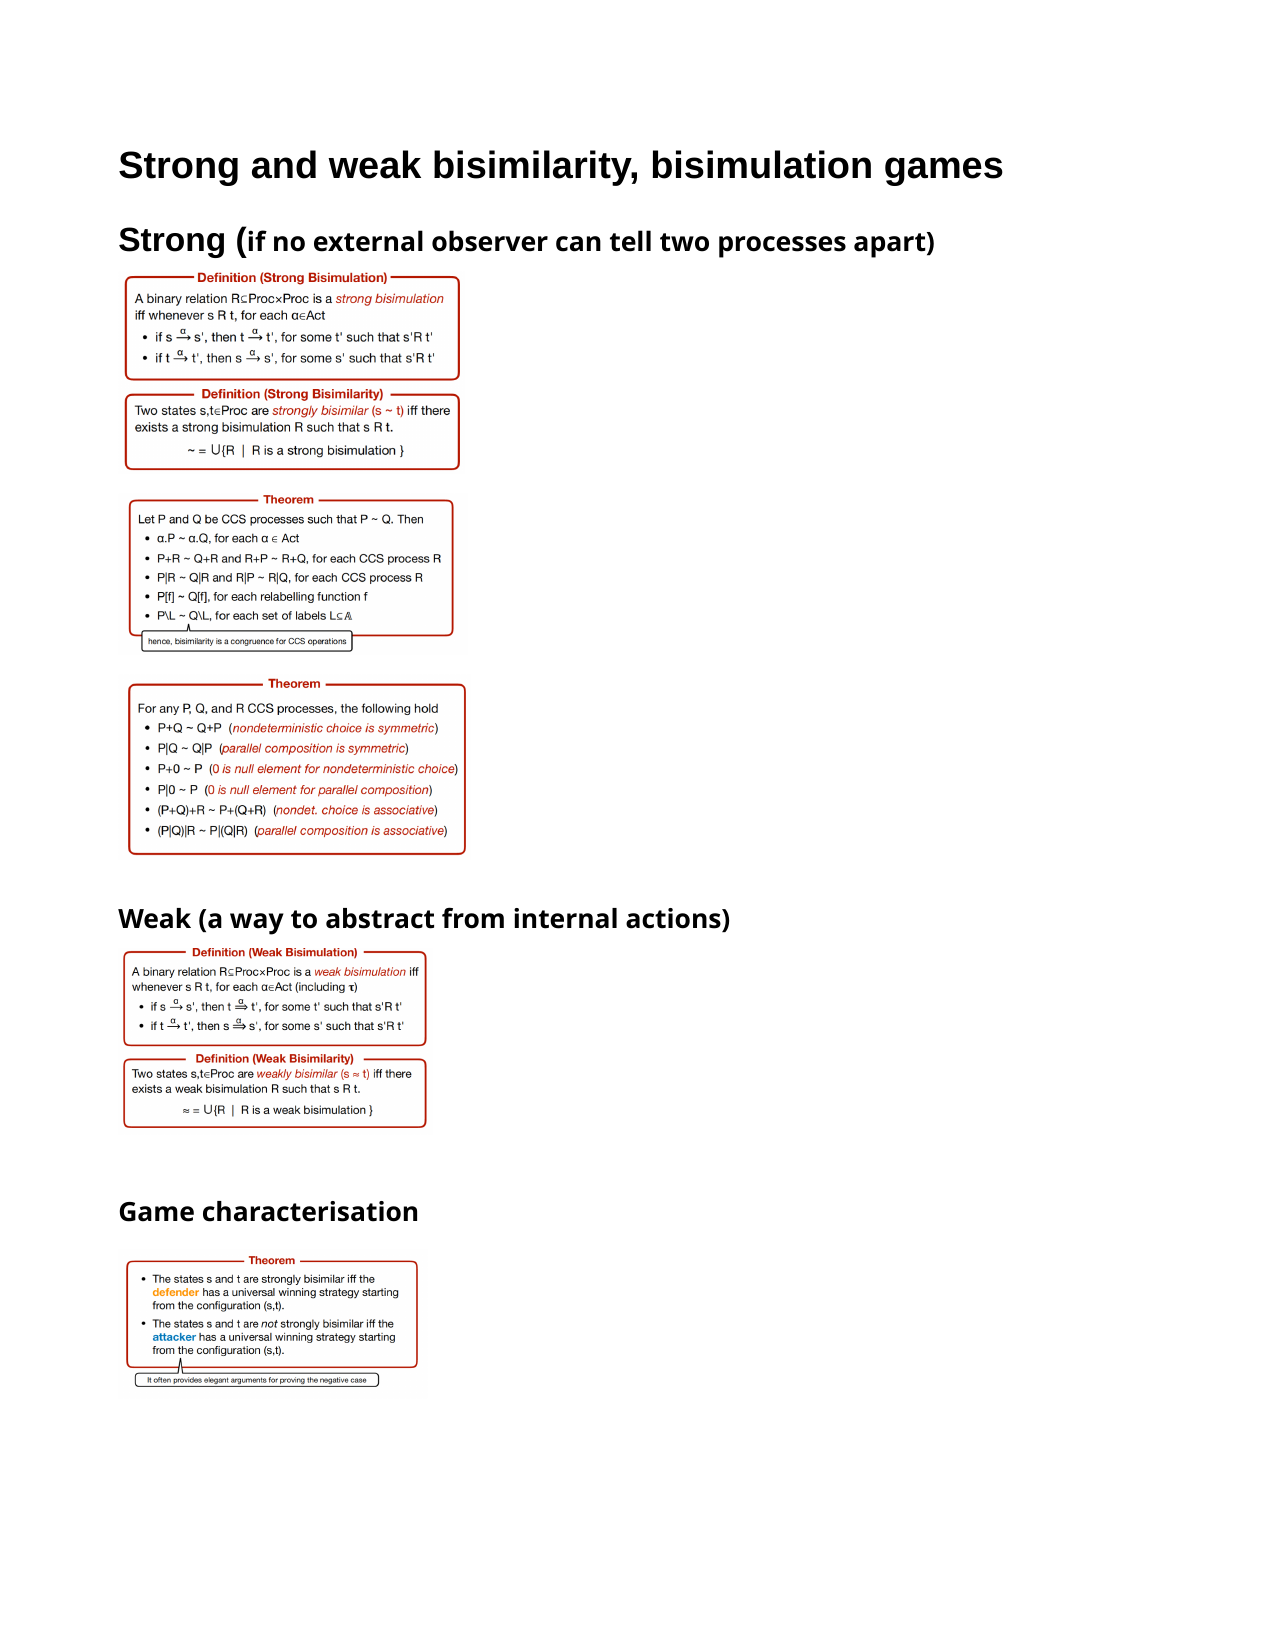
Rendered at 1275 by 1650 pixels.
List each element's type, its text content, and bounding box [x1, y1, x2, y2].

subtitle Weak (a way to abstract from internal actions) [118, 900, 1157, 936]
picture [118, 674, 472, 860]
picture [118, 1249, 428, 1399]
subtitle Strong (if no external observer can tell two processes apart) [118, 220, 1157, 259]
subtitle Strong and weak bisimilarity, bisimulation games [118, 143, 1157, 187]
picture [118, 271, 466, 474]
text Game characterisation [118, 1193, 1157, 1229]
picture [118, 493, 469, 655]
picture [118, 948, 434, 1135]
